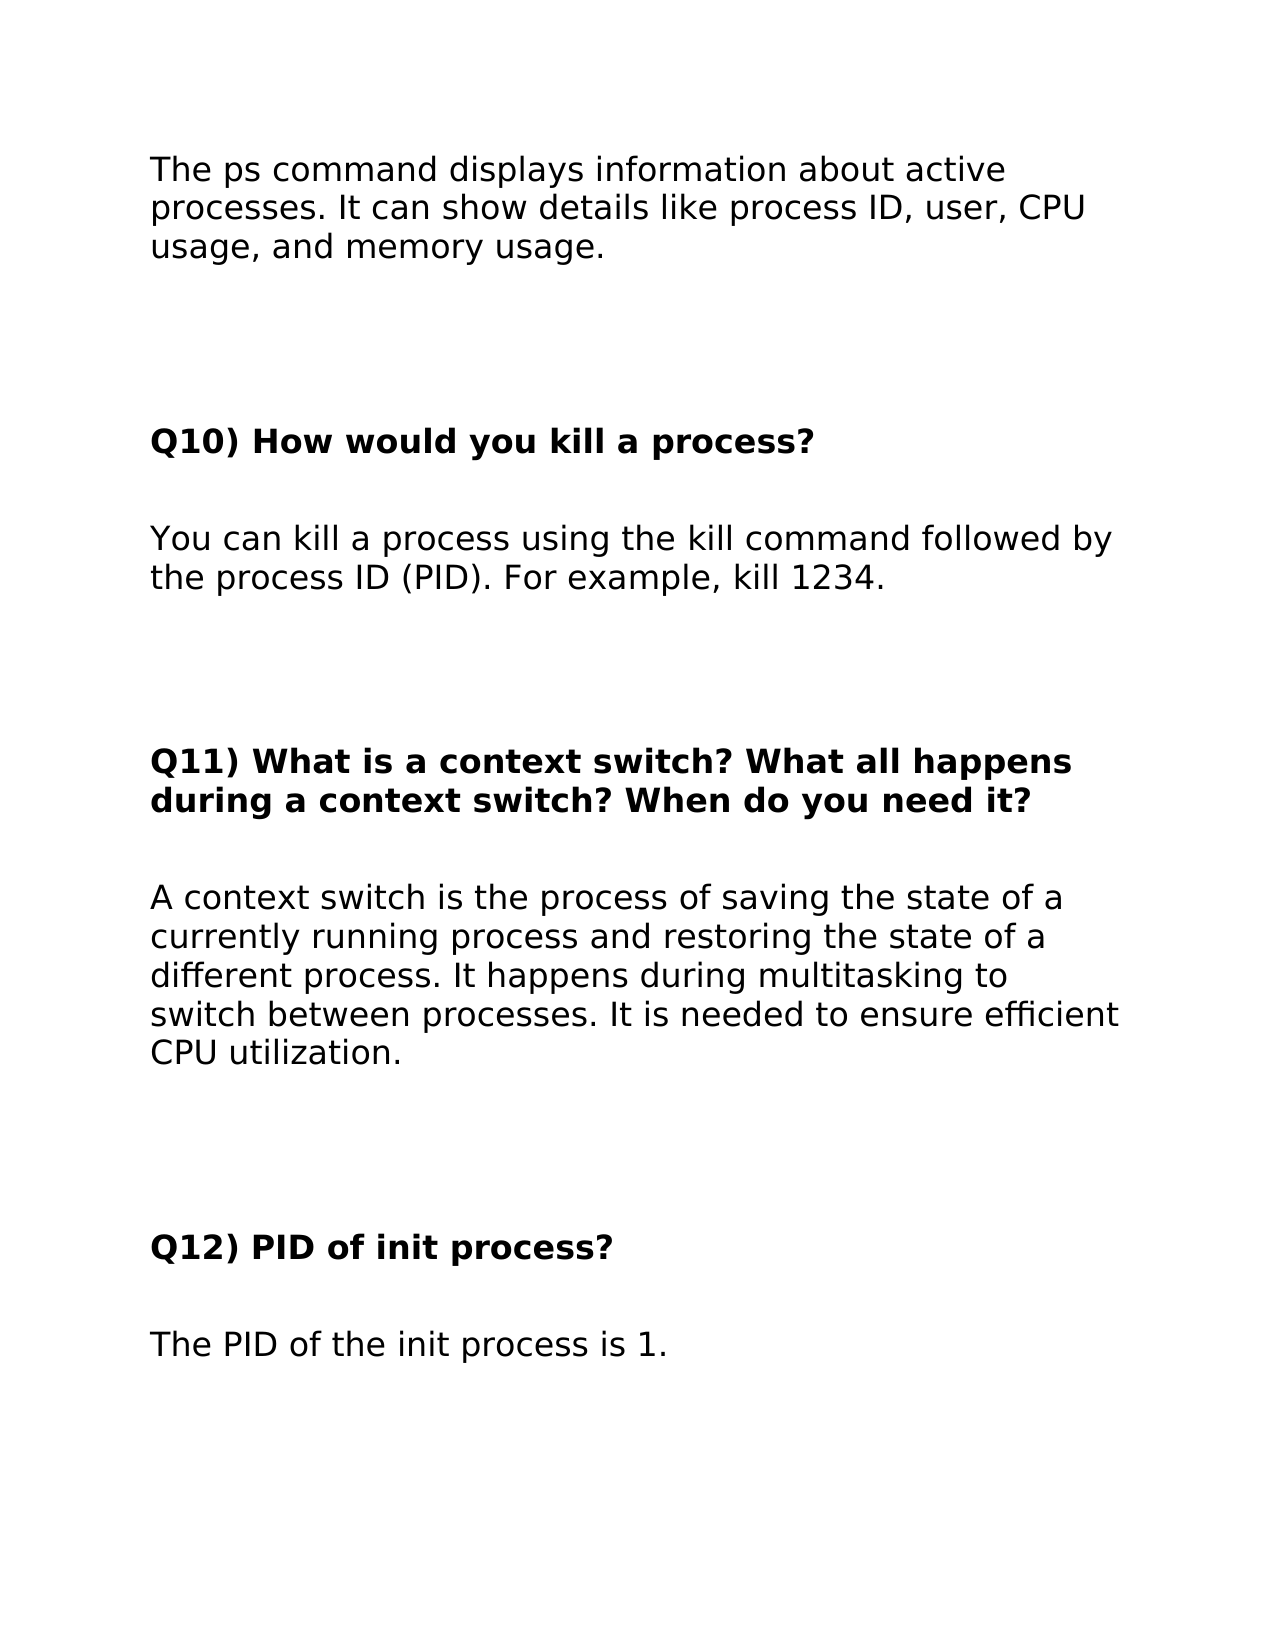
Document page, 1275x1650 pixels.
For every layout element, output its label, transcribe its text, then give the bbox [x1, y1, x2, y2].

text A context switch is the process of saving the state of a currently running process and restoring the state of a different process. It happens during multitasking to switch between processes. It is needed to ensure efficient CPU utilization. [150, 878, 1125, 1073]
text The PID of the init process is 1. [150, 1325, 1125, 1364]
text The ps command displays information about active processes. It can show details like process ID, user, CPU usage, and memory usage. [150, 150, 1125, 267]
text You can kill a process using the kill command followed by the process ID (PID). For example, kill 1234. [150, 519, 1125, 597]
text Q11) What is a context switch? What all happens during a context switch? When do you need it? [150, 742, 1125, 820]
text Q10) How would you kill a process? [150, 422, 1125, 461]
text Q12) PID of init process? [150, 1228, 1125, 1267]
